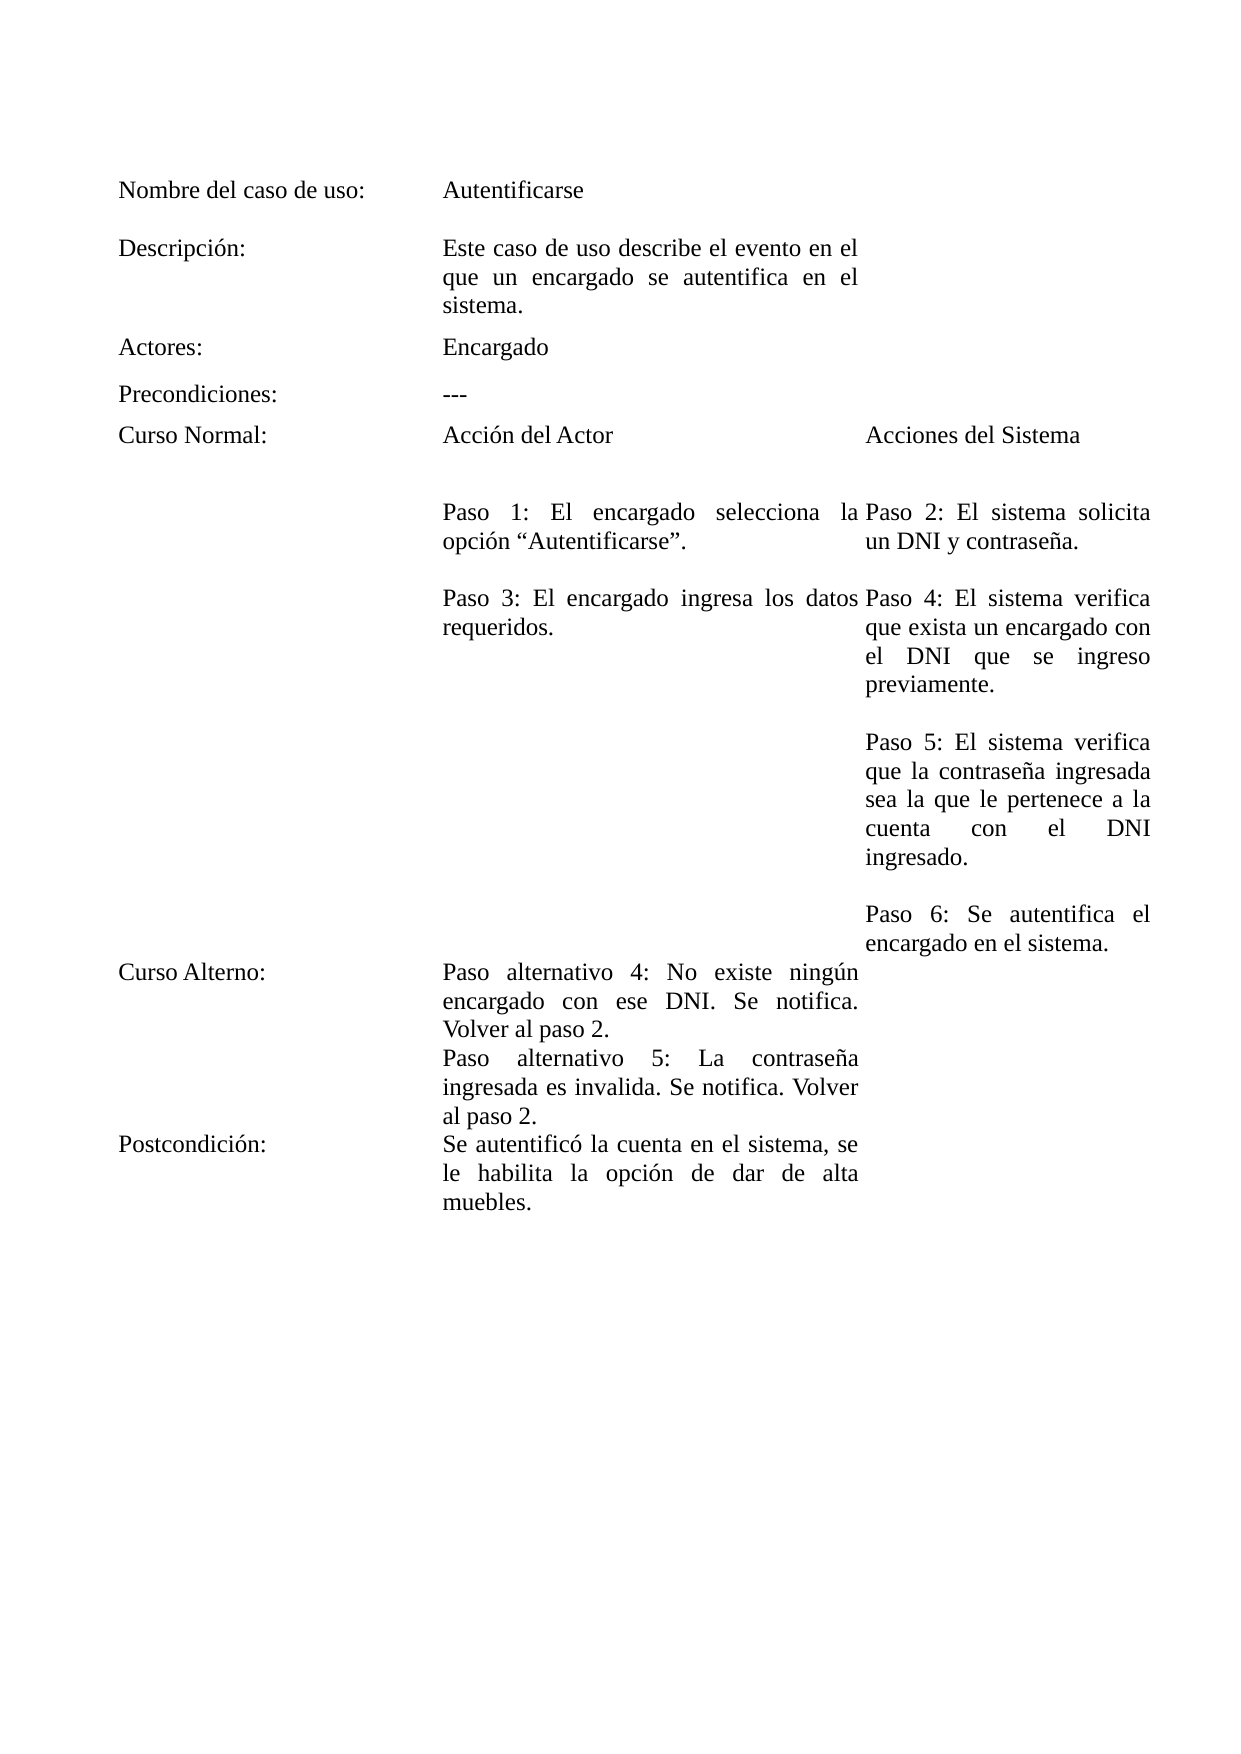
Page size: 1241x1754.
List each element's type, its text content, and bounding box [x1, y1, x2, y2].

table_cell [862, 332, 1154, 379]
table_header Nombre del caso de uso: [115, 176, 439, 233]
table_cell Paso 1: El encargado selecciona la opción “Autentificarse”. Paso 3: El encargado ingresa los datos requeridos. [439, 497, 862, 957]
table_header [862, 176, 1154, 233]
table_cell [862, 233, 1154, 332]
table_cell Precondiciones: [115, 379, 439, 420]
table_cell Paso alternativo 4: No existe ningún encargado con ese DNI. Se notifica. Volver al paso 2. Paso alternativo 5: La contraseña ingresada es invalida. Se notifica. Volver al paso 2. [439, 957, 862, 1129]
table_header Autentificarse [439, 176, 862, 233]
table_cell [115, 497, 439, 957]
table_cell Postcondición: [115, 1130, 439, 1216]
table_cell [862, 379, 1154, 420]
table_cell Paso 2: El sistema solicita un DNI y contraseña. Paso 4: El sistema verifica que exista un encargado con el DNI que se ingreso previamente. Paso 5: El sistema verifica que la contraseña ingresada sea la que le pertenece a la cuenta con el DNI ingresado. Paso 6: Se autentifica el encargado en el sistema. [862, 497, 1154, 957]
table_cell [862, 957, 1154, 1129]
table_cell Curso Normal: [115, 420, 439, 497]
table_cell Este caso de uso describe el evento en el que un encargado se autentifica en el sistema. [439, 233, 862, 332]
table_cell [862, 1130, 1154, 1216]
table_cell Se autentificó la cuenta en el sistema, se le habilita la opción de dar de alta muebles. [439, 1130, 862, 1216]
table_cell Acción del Actor [439, 420, 862, 497]
table_cell Actores: [115, 332, 439, 379]
table_cell Encargado [439, 332, 862, 379]
table_cell Acciones del Sistema [862, 420, 1154, 497]
table_cell Descripción: [115, 233, 439, 332]
table_cell --- [439, 379, 862, 420]
table_cell Curso Alterno: [115, 957, 439, 1129]
